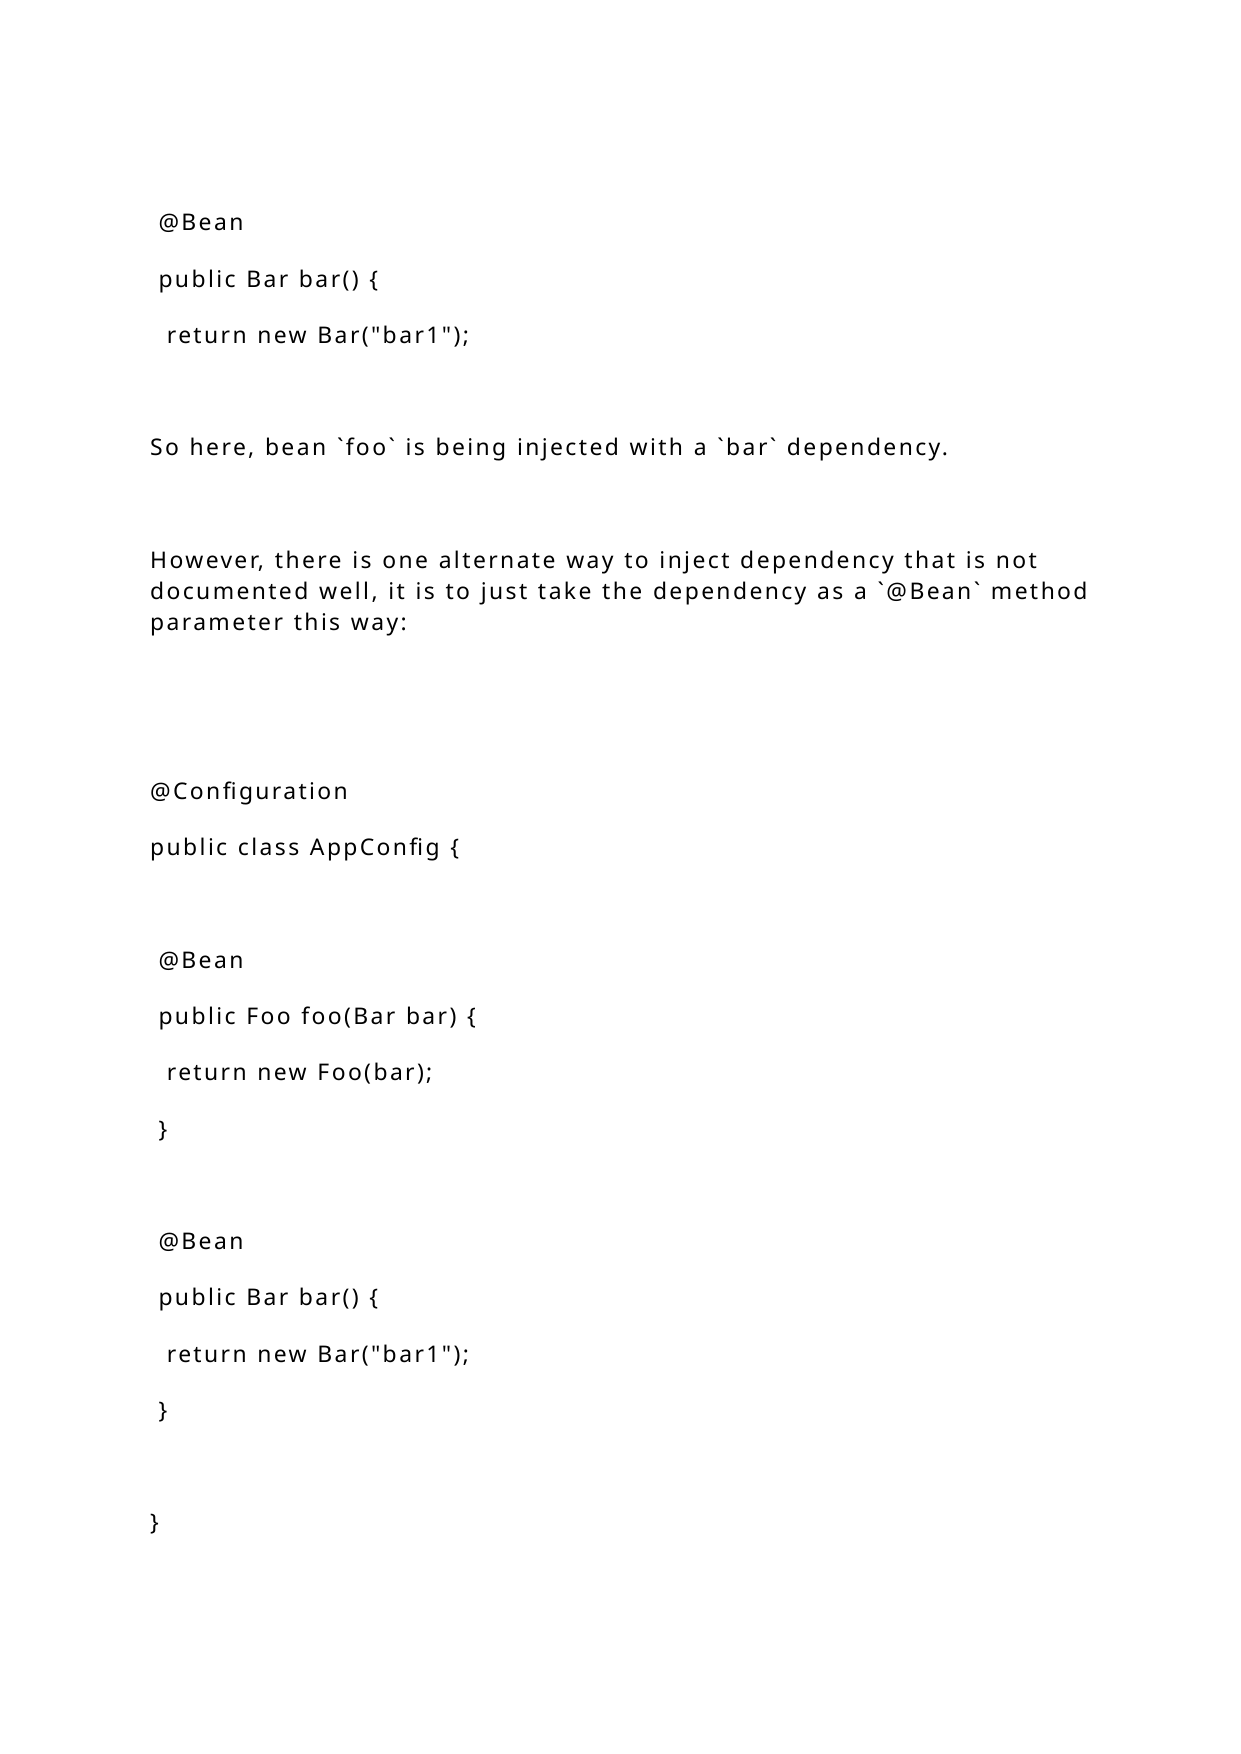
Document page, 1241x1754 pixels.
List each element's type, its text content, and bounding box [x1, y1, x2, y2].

subtitle @Bean [150, 1225, 1090, 1256]
subtitle } [150, 1112, 1090, 1144]
subtitle public Foo foo(Bar bar) { [150, 1000, 1090, 1031]
subtitle @Bean [150, 206, 1090, 237]
subtitle public Bar bar() { [150, 262, 1090, 294]
subtitle public Bar bar() { [150, 1281, 1090, 1312]
subtitle @Configuration [150, 775, 1090, 806]
subtitle public class AppConfig { [150, 831, 1090, 862]
subtitle return new Bar("bar1"); [150, 1337, 1090, 1369]
subtitle So here, bean `foo` is being injected with a `bar` dependency. [150, 431, 1090, 462]
subtitle } [150, 1506, 1090, 1537]
subtitle return new Foo(bar); [150, 1056, 1090, 1087]
subtitle } [150, 1394, 1090, 1425]
subtitle @Bean [150, 944, 1090, 975]
subtitle return new Bar("bar1"); [150, 319, 1090, 350]
subtitle However, there is one alternate way to inject dependency that is not documented well, it is to just take the dependency as a `@Bean` method parameter this way: [150, 544, 1090, 637]
